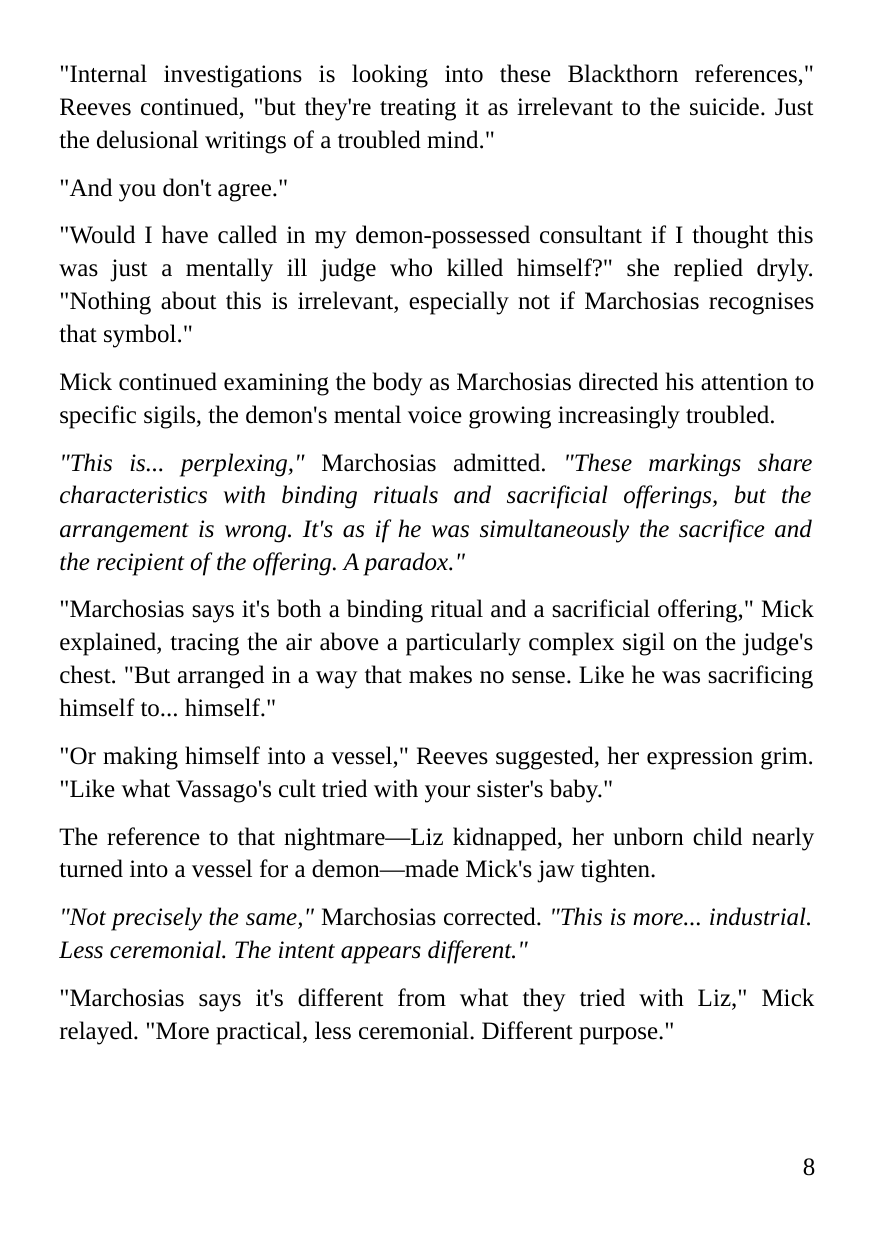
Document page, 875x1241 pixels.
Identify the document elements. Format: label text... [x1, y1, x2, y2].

text "Or making himself into a vessel," Reeves suggested, her expression grim. "Like what Vassago's cult tried with your sister's baby." [59, 741, 815, 803]
text "Not precisely the same," Marchosias corrected. "This is more... industrial. Less ceremonial. The intent appears different." [59, 902, 815, 964]
text The reference to that nightmare—Liz kidnapped, her unborn child nearly turned into a vessel for a demon—made Mick's jaw tighten. [59, 822, 815, 883]
text Mick continued examining the body as Marchosias directed his attention to specific sigils, the demon's mental voice growing increasingly troubled. [59, 367, 815, 429]
text "This is... perplexing," Marchosias admitted. "These markings share characteristics with binding rituals and sacrificial offerings, but the arrangement is wrong. It's as if he was simultaneously the sacrifice and the recipient of the offering. A paradox." [59, 448, 815, 575]
text "And you don't agree." [59, 173, 815, 201]
text "Would I have called in my demon-possessed consultant if I thought this was just a mentally ill judge who killed himself?" she replied dryly. "Nothing about this is irrelevant, especially not if Marchosias recognises that symbol." [59, 220, 815, 348]
text "Internal investigations is looking into these Blackthorn references," Reeves continued, "but they're treating it as irrelevant to the suicide. Just the delusional writings of a troubled mind." [59, 59, 815, 154]
text "Marchosias says it's different from what they tried with Liz," Mick relayed. "More practical, less ceremonial. Different purpose." [59, 983, 815, 1044]
text "Marchosias says it's both a binding ritual and a sacrificial offering," Mick explained, tracing the air above a particularly complex sigil on the judge's chest. "But arranged in a way that makes no sense. Like he was sacrificing himself to... himself." [59, 594, 815, 722]
